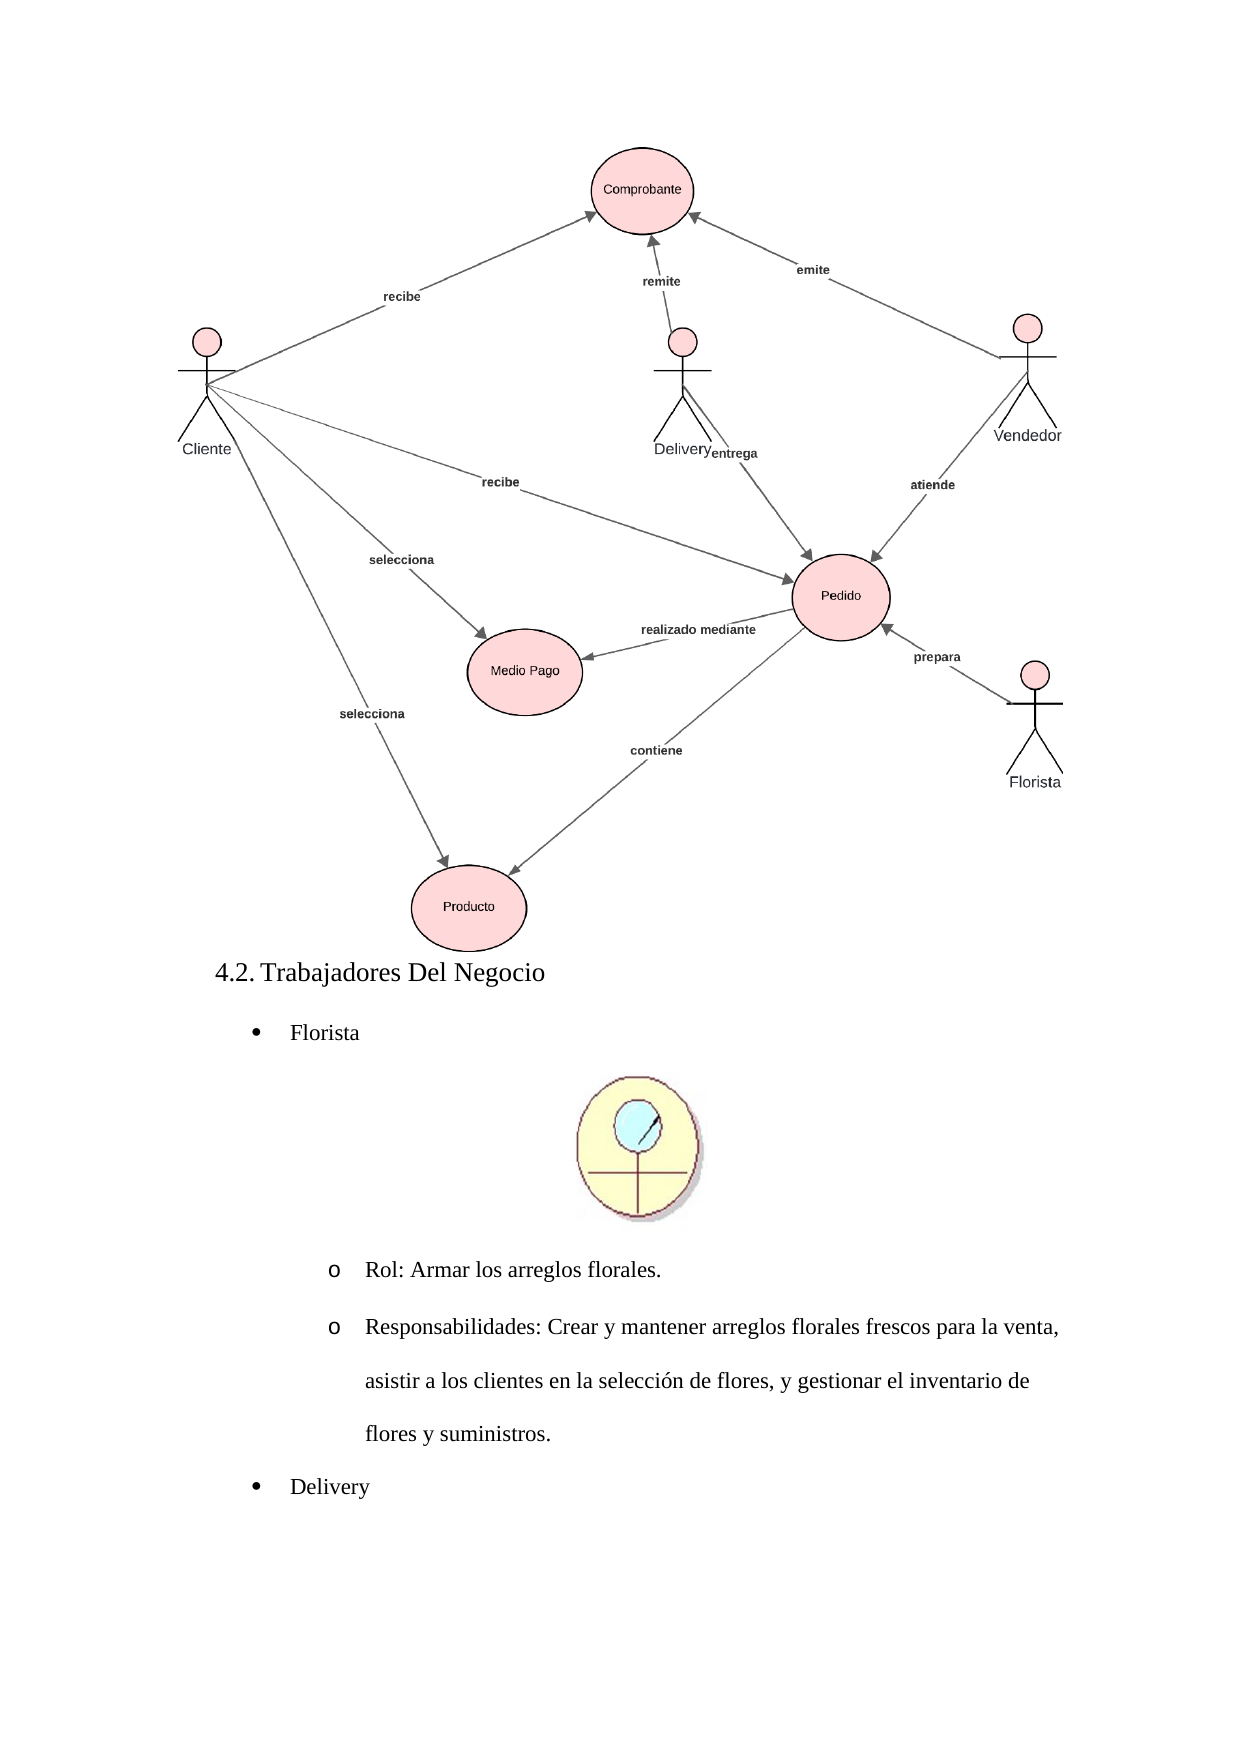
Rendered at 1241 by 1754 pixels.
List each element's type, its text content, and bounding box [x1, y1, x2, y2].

subtitle Trabajadores Del Negocio [215, 956, 1063, 987]
list Responsabilidades: Crear y mantener arreglos florales frescos para la venta, asistir a los clientes en la selección de flores, y gestionar el inventario de flores y suministros. [327, 1313, 1063, 1447]
picture [600, 1071, 709, 1231]
list Delivery [252, 1473, 1063, 1499]
list Florista [252, 1018, 1063, 1045]
list Rol: Armar los arreglos florales. [327, 1257, 1063, 1285]
picture [177, 147, 1063, 952]
